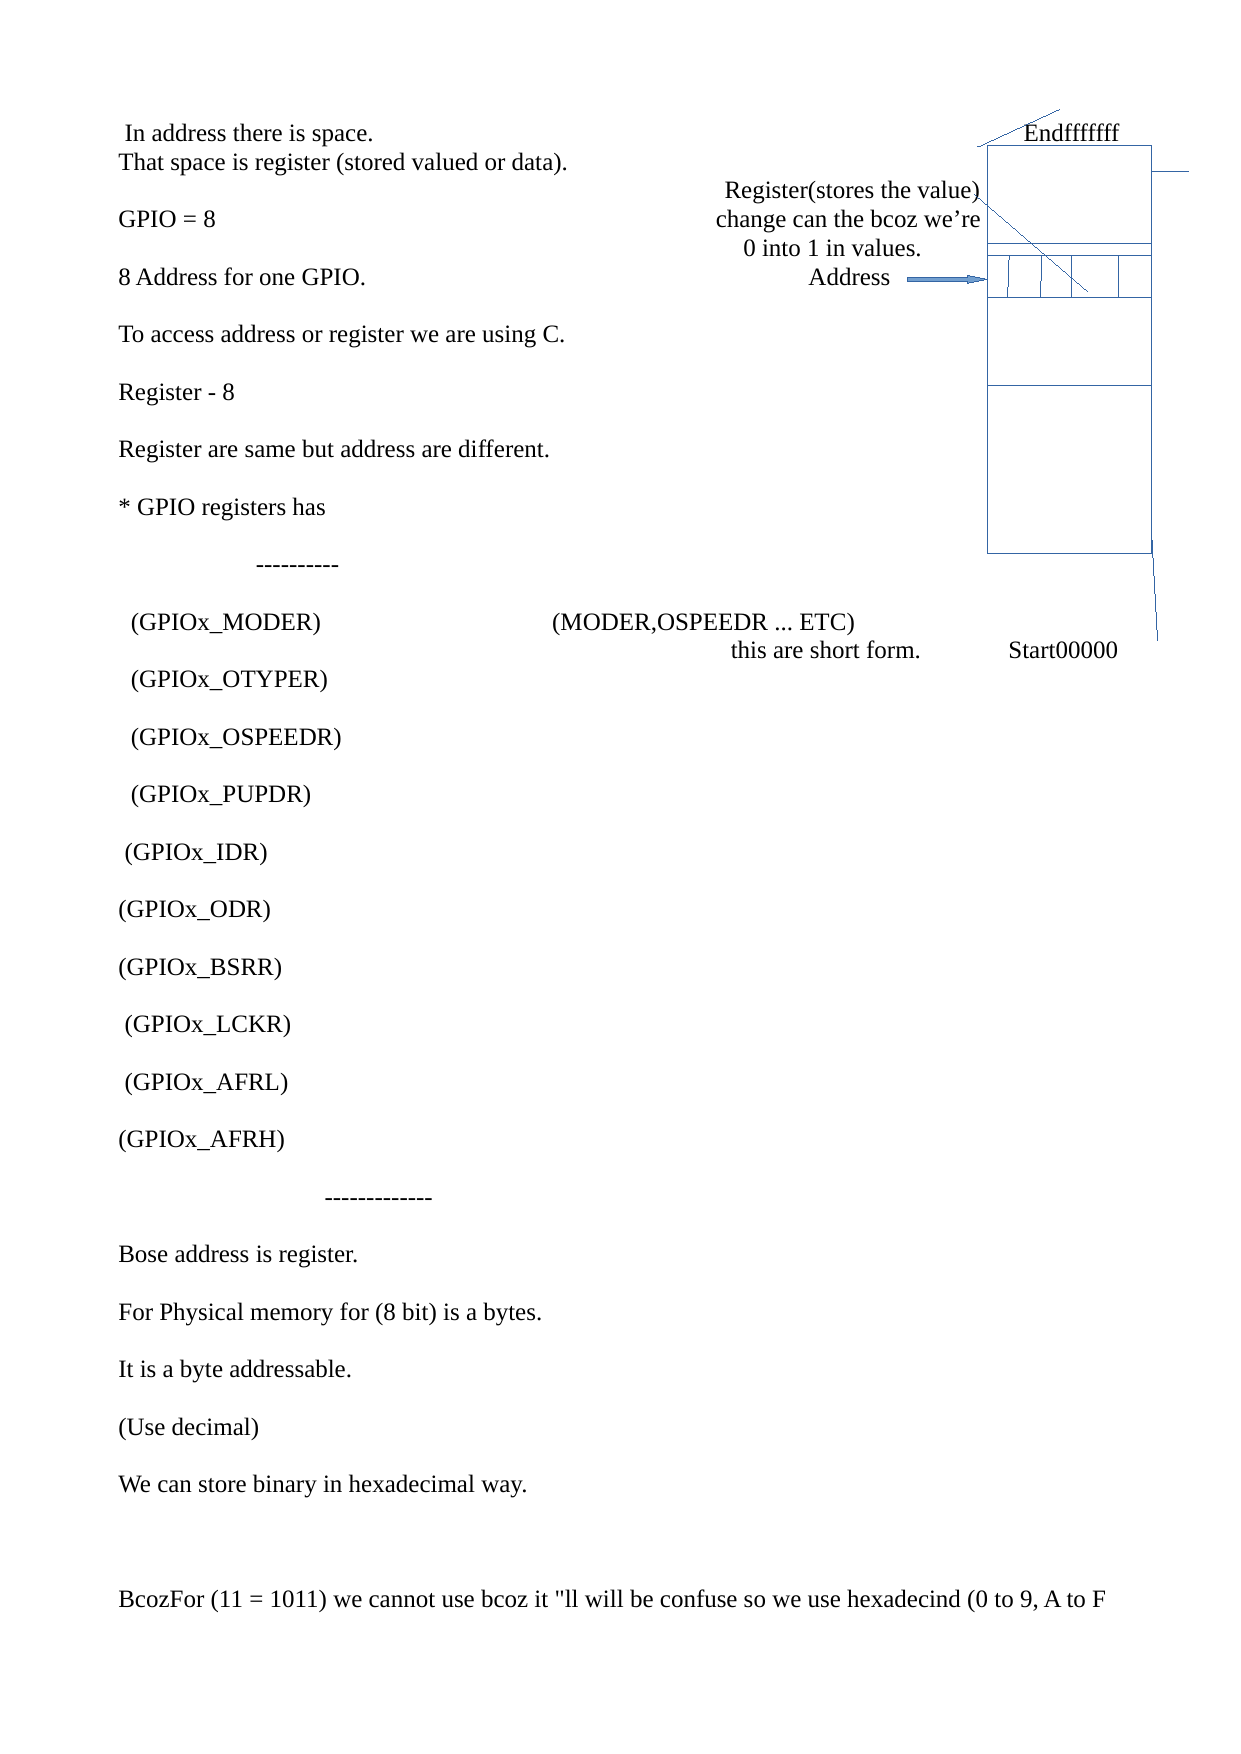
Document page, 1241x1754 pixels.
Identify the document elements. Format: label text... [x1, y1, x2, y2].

text [988, 434, 1122, 463]
text (GPIOx_OTYPER) [118, 664, 1122, 693]
text [988, 176, 1122, 233]
text Register - 8 [118, 377, 987, 406]
text (GPIOx_AFRL) [118, 1067, 1122, 1096]
text To access address or register we are using C. [118, 319, 987, 348]
text [988, 492, 1122, 521]
text We can store binary in hexadecimal way. [118, 1469, 1122, 1498]
text (GPIOx_MODER) (MODER,OSPEEDR ... ETC) [118, 607, 1122, 636]
text this are short form. Start00000 [118, 636, 1122, 664]
text (GPIOx_BSRR) [118, 952, 1122, 981]
text [988, 319, 1122, 348]
text [1072, 262, 1118, 291]
text ------------- [118, 1182, 1122, 1211]
text (GPIOx_AFRH) [118, 1124, 1122, 1153]
text (GPIOx_LCKR) [118, 1009, 1122, 1038]
text For Physical memory for (8 bit) is a bytes. [118, 1297, 1122, 1326]
text That space is register (stored valued or data). [118, 147, 987, 176]
text Bose address is register. [118, 1239, 1122, 1268]
text It is a byte addressable. [118, 1354, 1122, 1383]
text [988, 147, 1122, 176]
text (GPIOx_ODR) [118, 894, 1122, 923]
text Register(stores the value) GPIO = 8 change can the bcoz we’re [118, 176, 987, 233]
text 0 into 1 in values. [118, 233, 987, 262]
text (GPIOx_PUPDR) [118, 779, 1122, 808]
text (GPIOx_OSPEEDR) [118, 722, 1122, 751]
text (Use decimal) [118, 1412, 1122, 1441]
text * GPIO registers has [118, 492, 987, 521]
text [988, 377, 1122, 385]
text [988, 233, 1122, 243]
text In address there is space. Endfffffff [118, 118, 1122, 147]
text 8 Address for one GPIO. Address [118, 262, 987, 291]
text (GPIOx_IDR) [118, 837, 1122, 866]
text [988, 386, 1122, 406]
text ---------- [988, 549, 1122, 553]
text BcozFor (11 = 1011) we cannot use bcoz it "ll will be confuse so we use hexadecind (0 to 9, A to F [118, 1584, 1122, 1613]
text ---------- [118, 549, 1122, 578]
text [988, 244, 1122, 255]
text [988, 262, 1071, 291]
text Register are same but address are different. [118, 434, 987, 463]
